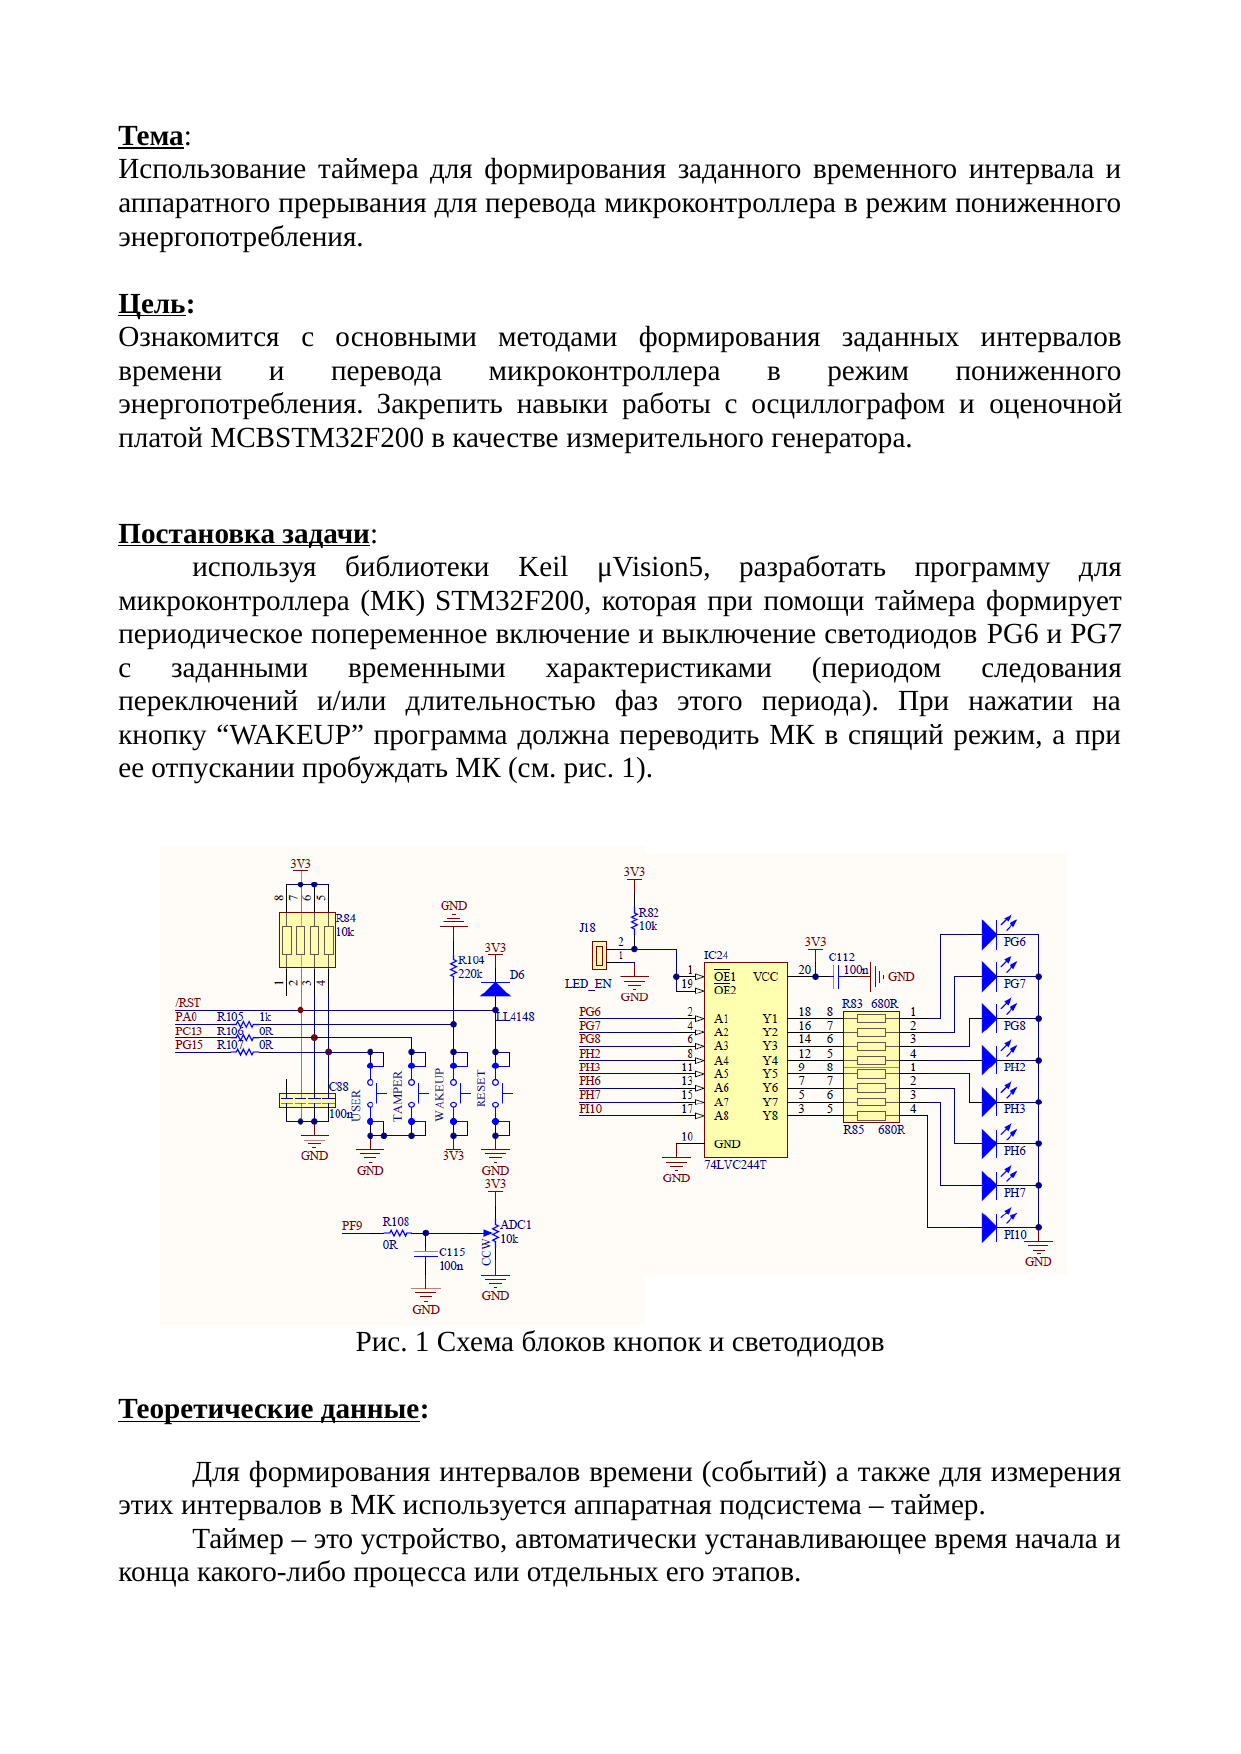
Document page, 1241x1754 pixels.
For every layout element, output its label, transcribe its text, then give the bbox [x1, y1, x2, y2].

text Ознакомится с основными методами формирования заданных интервалов времени и перевода микроконтроллера в режим пониженного энергопотребления. Закрепить навыки работы с осциллографом и оценочной платой MCBSTM32F200 в качестве измерительного генератора. [118, 319, 1122, 453]
text Цель: [118, 286, 1122, 319]
text Постановка задачи: [118, 516, 1122, 549]
text Таймер – это устройство, автоматически устанавливающее время начала и конца какого-либо процесса или отдельных его этапов. [118, 1521, 1122, 1588]
text Рис. 1 Схема блоков кнопок и светодиодов [118, 1324, 1122, 1358]
text Тема: [118, 118, 1122, 152]
text используя библиотеки Keil μVision5, разработать программу для микроконтроллера (МК) STM32F200, которая при помощи таймера формирует периодическое попеременное включение и выключение светодиодов PG6 и PG7 с заданными временными характеристиками (периодом следования переключений и/или длительностью фаз этого периода). При нажатии на кнопку “WAKEUP” программа должна переводить МК в спящий режим, а при ее отпускании пробуждать МК (см. рис. 1). [118, 549, 1122, 784]
text Теоретические данные: [118, 1392, 1122, 1425]
text Использование таймера для формирования заданного временного интервала и аппаратного прерывания для перевода микроконтроллера в режим пониженного энергопотребления. [118, 152, 1122, 252]
text Для формирования интервалов времени (событий) а также для измерения этих интервалов в МК используется аппаратная подсистема – таймер. [118, 1454, 1122, 1521]
